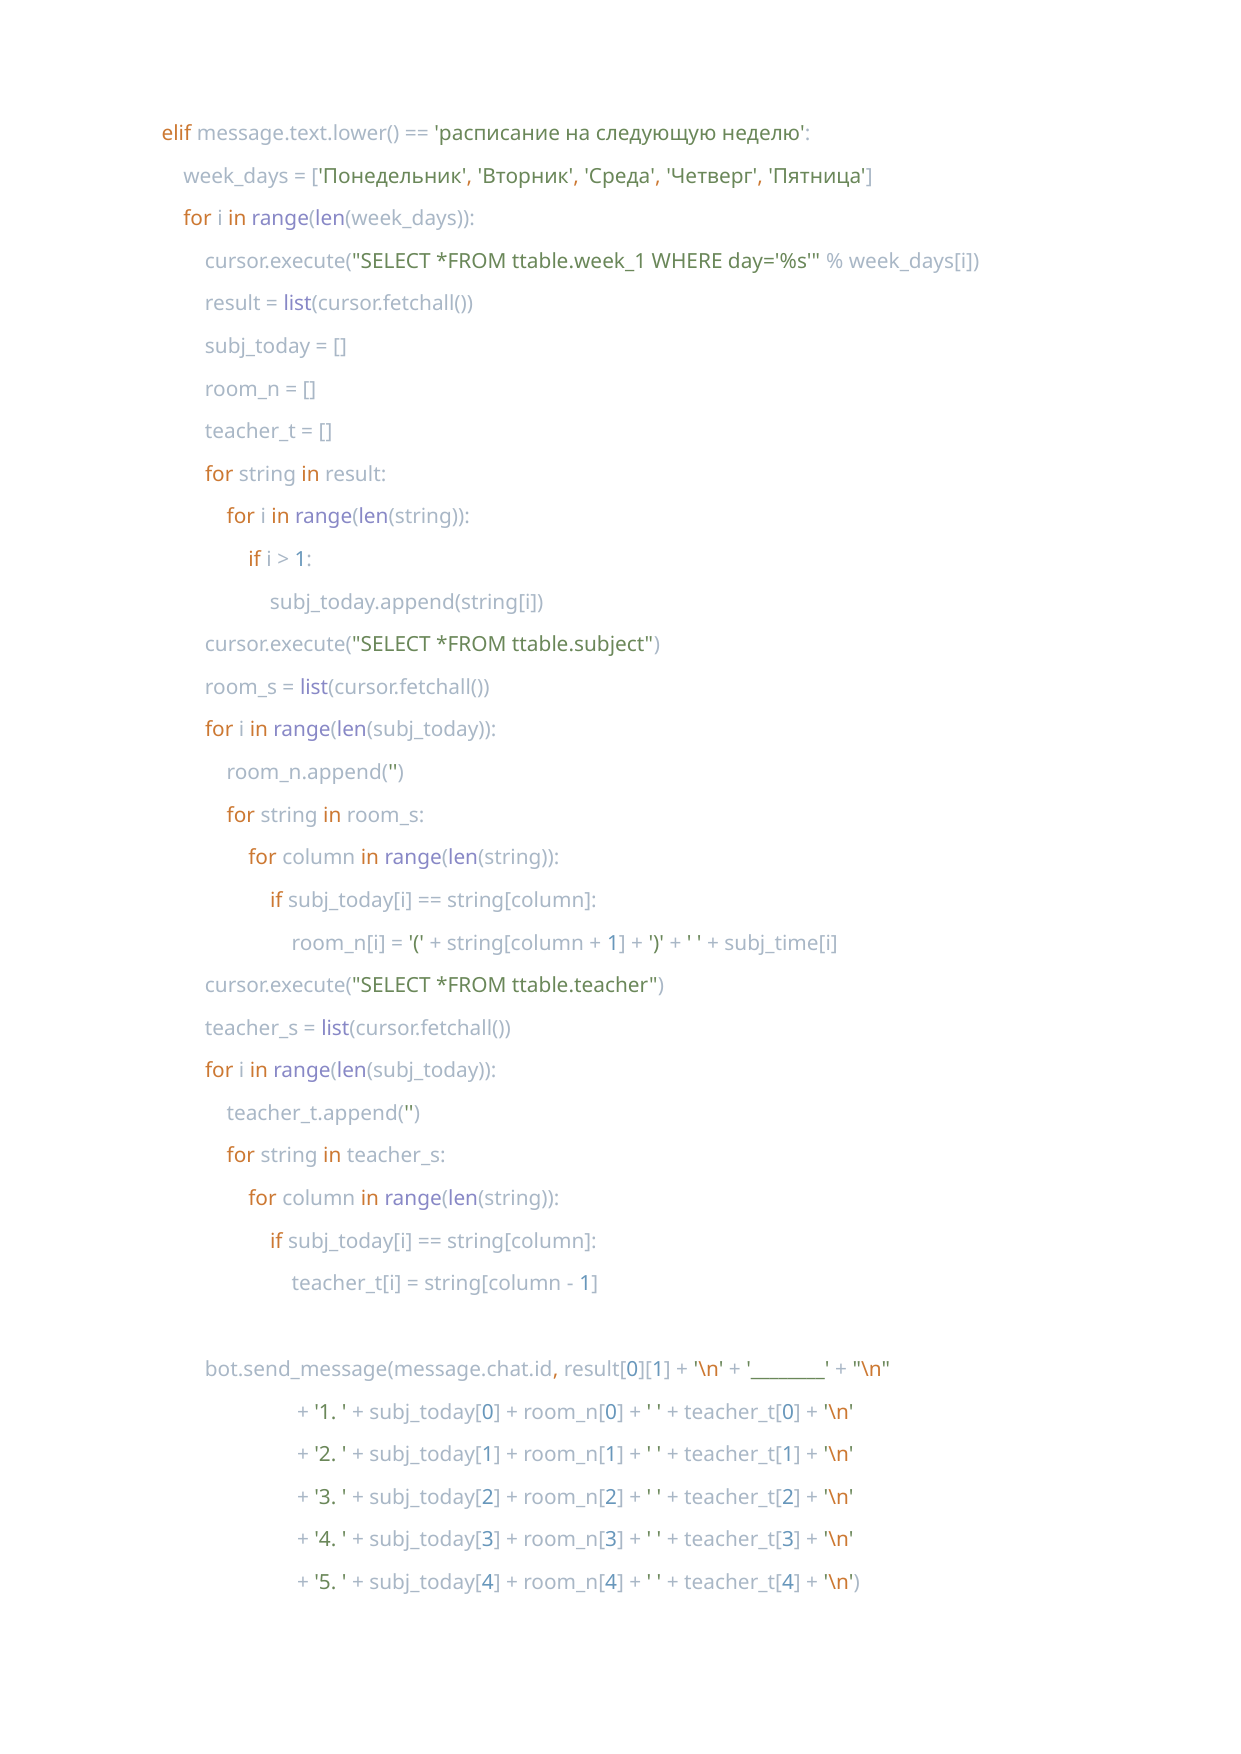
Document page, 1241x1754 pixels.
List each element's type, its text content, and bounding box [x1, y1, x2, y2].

text elif message.text.lower() == 'расписание на следующую неделю': week_days = ['Понедельник', 'Вторник', 'Среда', 'Четверг', 'Пятница'] for i in range(len(week_days)): cursor.execute("SELECT *FROM ttable.week_1 WHERE day='%s'" % week_days[i]) result = list(cursor.fetchall()) subj_today = [] room_n = [] teacher_t = [] for string in result: for i in range(len(string)): if i > 1: subj_today.append(string[i]) cursor.execute("SELECT *FROM ttable.subject") room_s = list(cursor.fetchall()) for i in range(len(subj_today)): room_n.append('') for string in room_s: for column in range(len(string)): if subj_today[i] == string[column]: room_n[i] = '(' + string[column + 1] + ')' + ' ' + subj_time[i] cursor.execute("SELECT *FROM ttable.teacher") teacher_s = list(cursor.fetchall()) for i in range(len(subj_today)): teacher_t.append('') for string in teacher_s: for column in range(len(string)): if subj_today[i] == string[column]: teacher_t[i] = string[column - 1] bot.send_message(message.chat.id, result[0][1] + '\n' + '________' + "\n" + '1. ' + subj_today[0] + room_n[0] + ' ' + teacher_t[0] + '\n' + '2. ' + subj_today[1] + room_n[1] + ' ' + teacher_t[1] + '\n' + '3. ' + subj_today[2] + room_n[2] + ' ' + teacher_t[2] + '\n' + '4. ' + subj_today[3] + room_n[3] + ' ' + teacher_t[3] + '\n' + '5. ' + subj_today[4] + room_n[4] + ' ' + teacher_t[4] + '\n') [118, 118, 1122, 1596]
